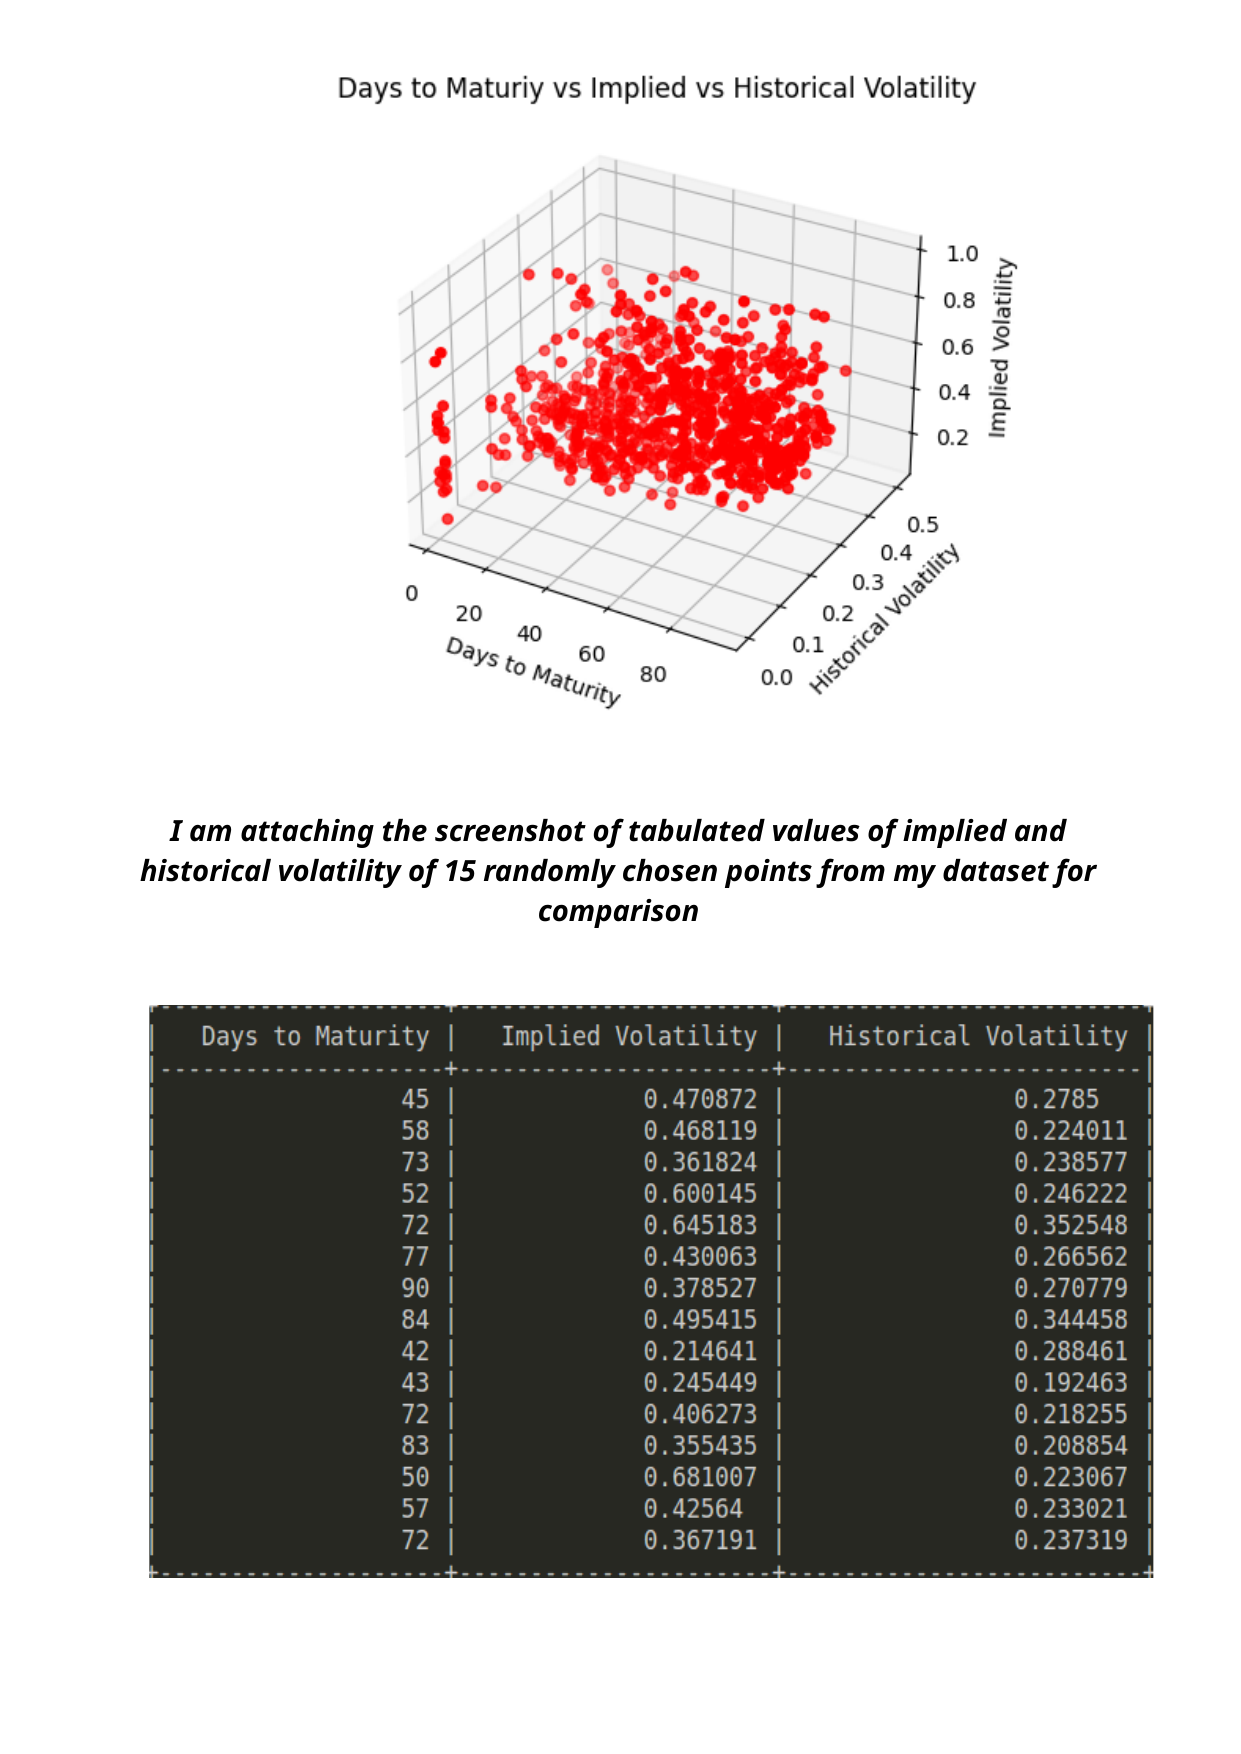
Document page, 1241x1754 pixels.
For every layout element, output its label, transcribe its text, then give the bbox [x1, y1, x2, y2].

picture [174, 59, 1066, 760]
text I am attaching the screenshot of tabulated values of implied and historical volatility of 15 randomly chosen points from my dataset for comparison [118, 811, 1122, 929]
picture [149, 1005, 1154, 1578]
